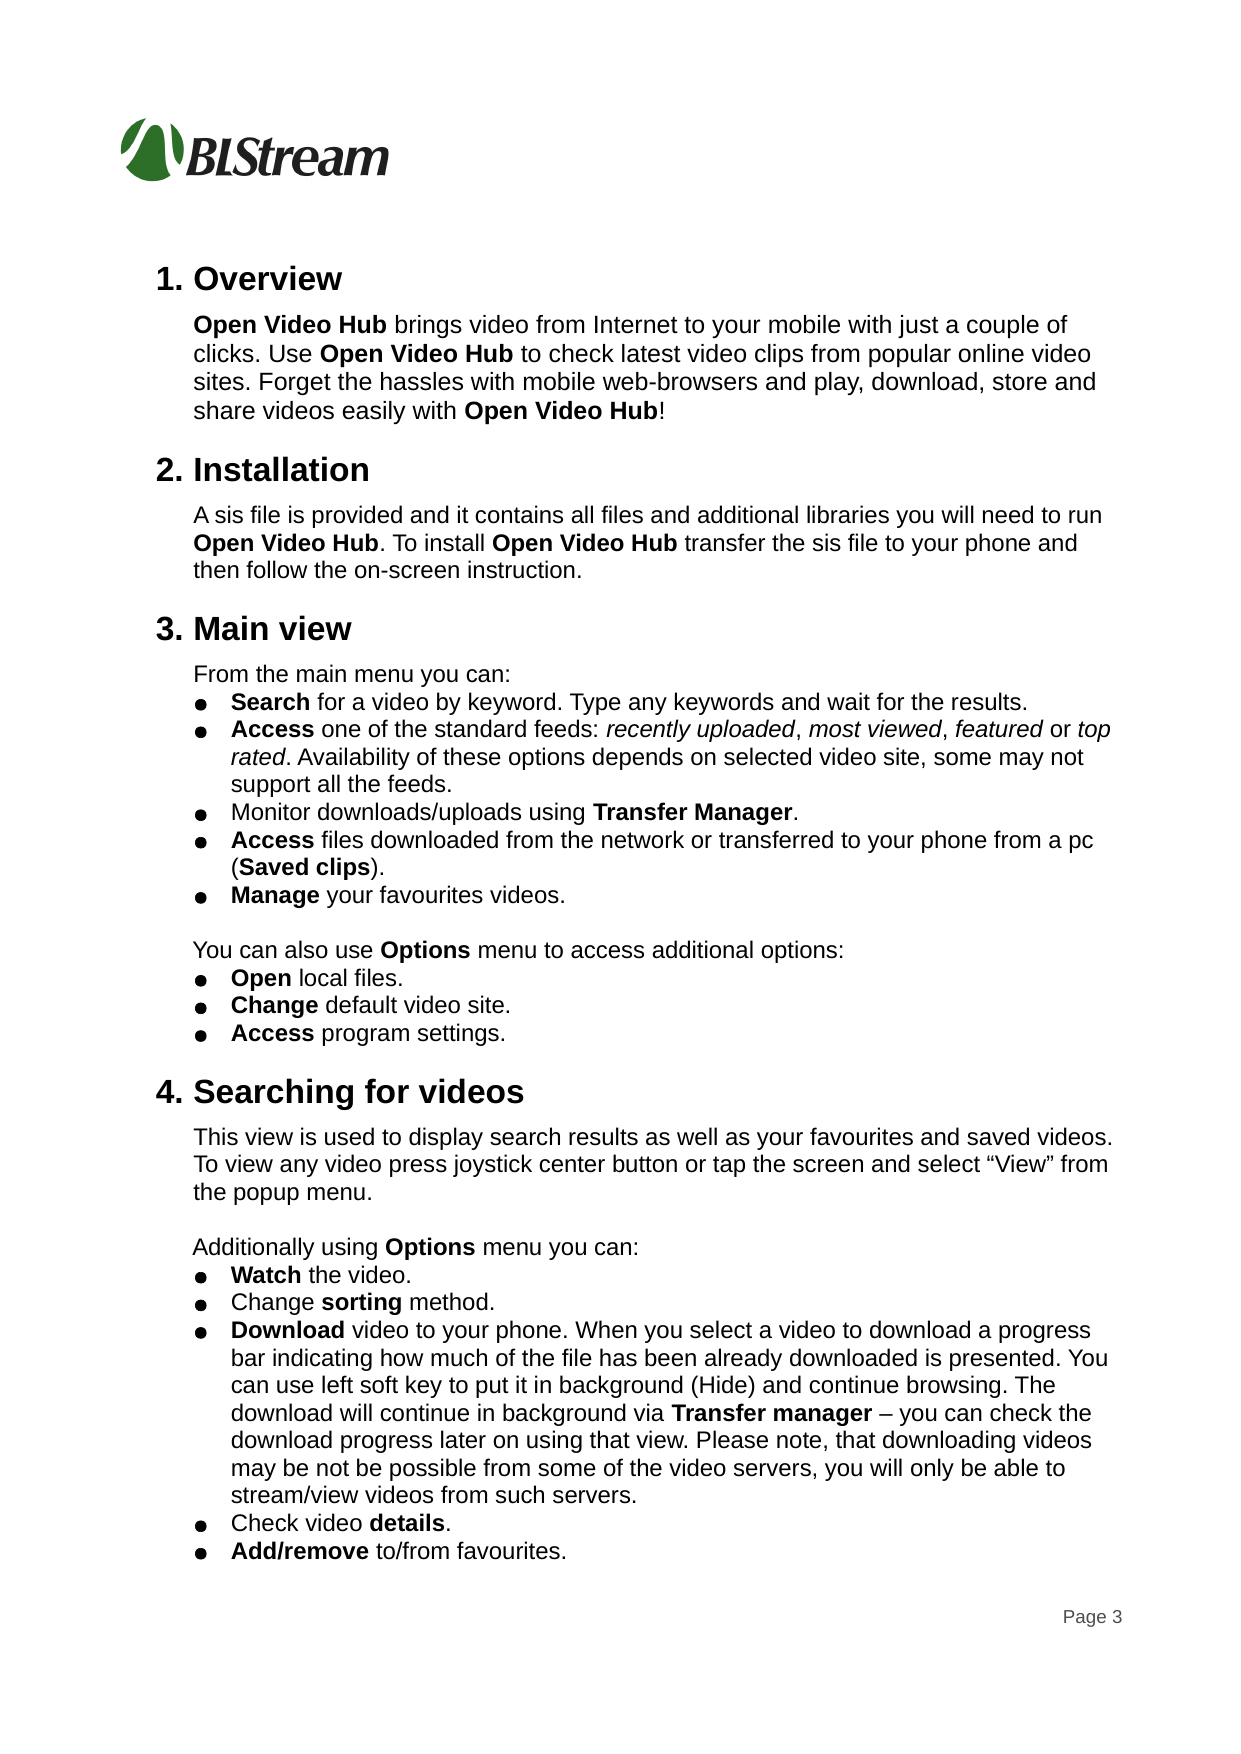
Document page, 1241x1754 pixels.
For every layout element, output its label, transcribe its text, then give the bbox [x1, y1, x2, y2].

list Check video details. [193, 1509, 1122, 1537]
list Access program settings. [193, 1019, 1122, 1046]
list Access files downloaded from the network or transferred to your phone from a pc (Saved clips). [193, 826, 1122, 881]
subtitle Searching for videos [156, 1071, 1122, 1110]
text Additionally using Options menu you can: [118, 1233, 1122, 1261]
list Access one of the standard feeds: recently uploaded, most viewed, featured or top rated. Availability of these options depends on selected video site, some may not support all the feeds. [193, 715, 1122, 798]
list Manage your favourites videos. [193, 881, 1122, 908]
list A sis file is provided and it contains all files and additional libraries you will need to run Open Video Hub. To install Open Video Hub transfer the sis file to your phone and then follow the on-screen instruction. [156, 501, 1122, 584]
list This view is used to display search results as well as your favourites and saved videos. To view any video press joystick center button or tap the screen and select “View” from the popup menu. [156, 1123, 1122, 1205]
list Watch the video. [193, 1261, 1122, 1288]
subtitle Installation [156, 450, 1122, 488]
list Change sorting method. [193, 1288, 1122, 1316]
text You can also use Options menu to access additional options: [118, 936, 1122, 964]
list Open local files. [193, 964, 1122, 991]
subtitle Overview [156, 259, 1122, 297]
list From the main menu you can: [156, 660, 1122, 688]
list Search for a video by keyword. Type any keywords and wait for the results. [193, 688, 1122, 715]
list Add/remove to/from favourites. [193, 1537, 1122, 1564]
list Open Video Hub brings video from Internet to your mobile with just a couple of clicks. Use Open Video Hub to check latest video clips from popular online video sites. Forget the hassles with mobile web-browsers and play, download, store and share videos easily with Open Video Hub! [156, 310, 1122, 425]
list Download video to your phone. When you select a video to download a progress bar indicating how much of the file has been already downloaded is presented. You can use left soft key to put it in background (Hide) and continue browsing. The download will continue in background via Transfer manager – you can check the download progress later on using that view. Please note, that downloading videos may be not be possible from some of the video servers, you will only be able to stream/view videos from such servers. [193, 1316, 1122, 1509]
list Change default video site. [193, 991, 1122, 1019]
picture [118, 118, 389, 182]
list Monitor downloads/uploads using Transfer Manager. [193, 798, 1122, 826]
subtitle Main view [156, 609, 1122, 647]
